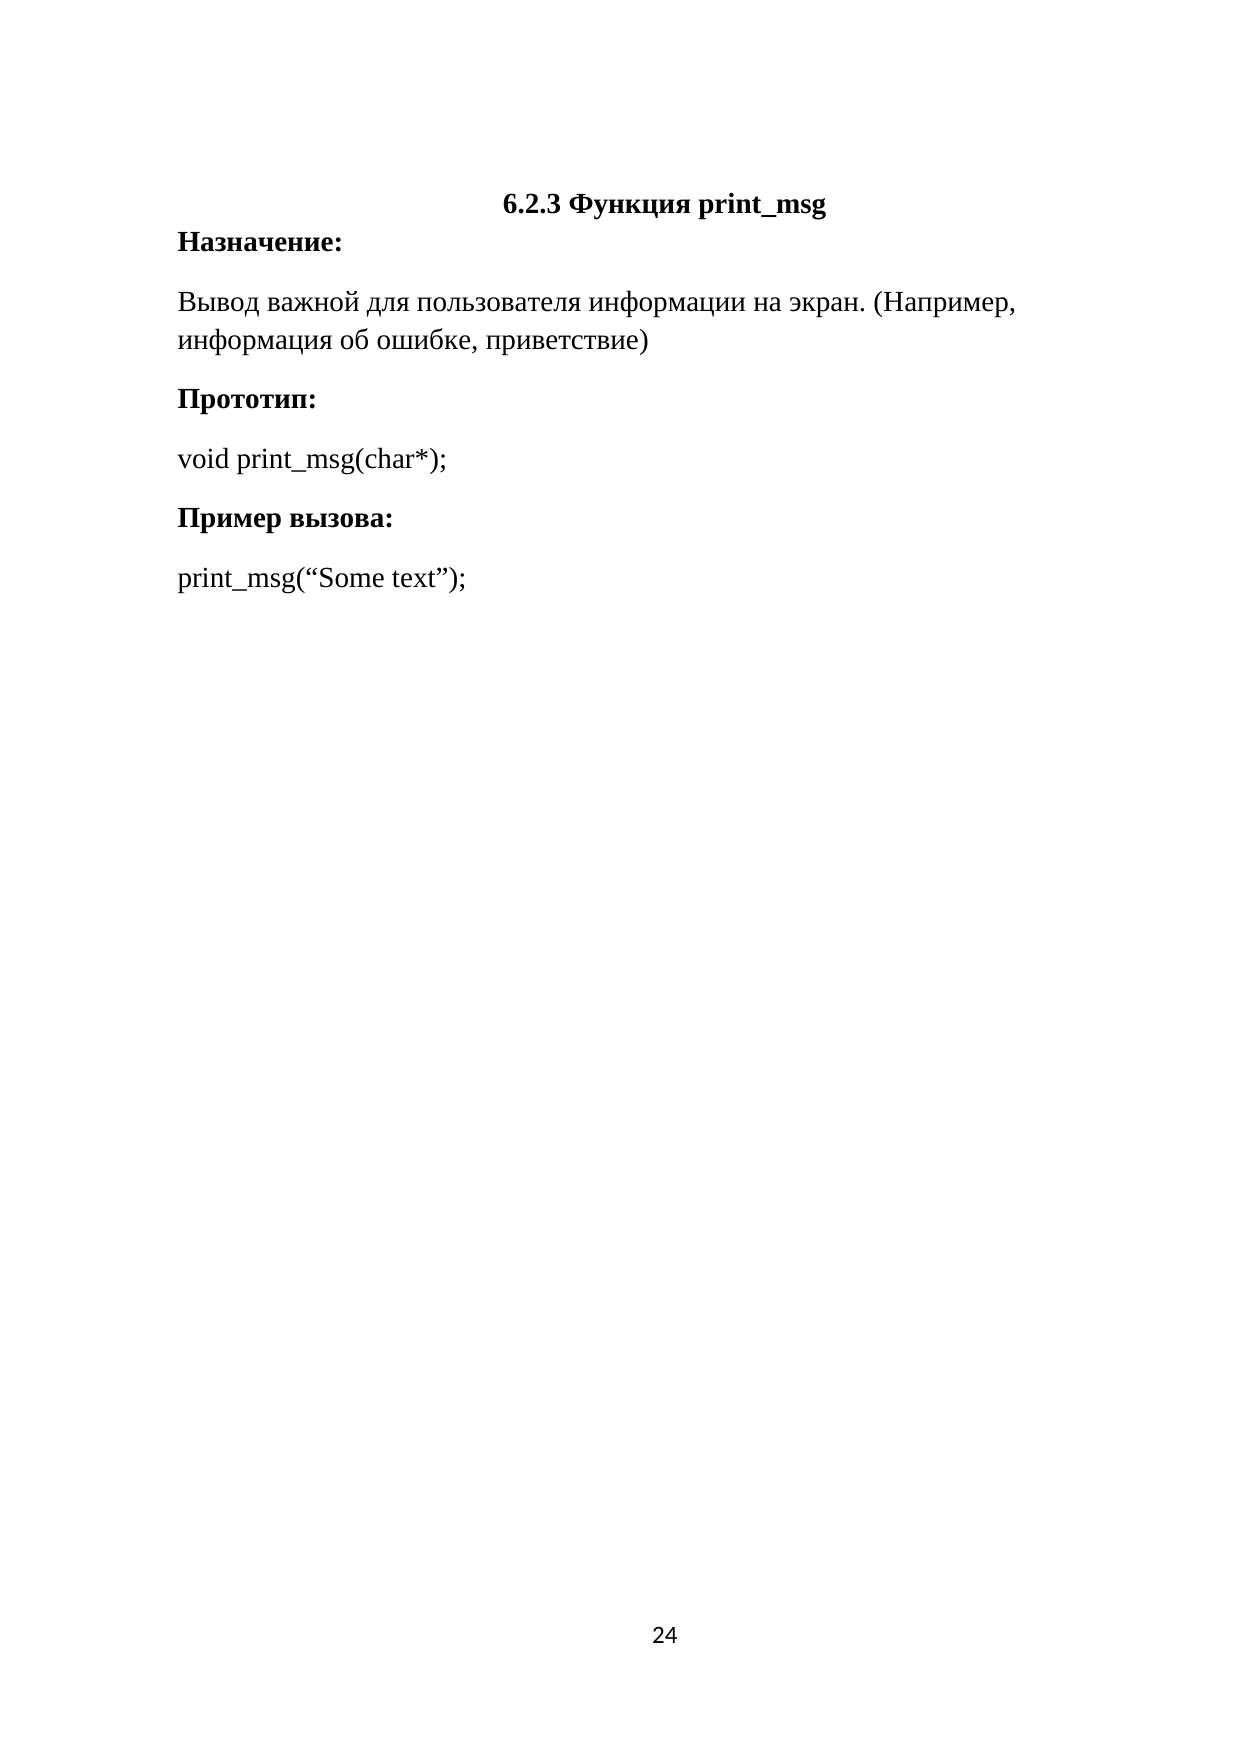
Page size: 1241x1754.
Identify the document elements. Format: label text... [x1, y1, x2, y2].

text print_msg(“Some text”); [177, 560, 1152, 593]
text Пример вызова: [177, 500, 1152, 534]
text Прототип: [177, 382, 1152, 415]
subtitle 6.2.3 Функция print_msg [177, 186, 1152, 219]
text void print_msg(char*); [177, 441, 1152, 474]
text Вывод важной для пользователя информации на экран. (Например, информация об ошибке, приветствие) [177, 284, 1152, 356]
text Назначение: [177, 224, 1152, 258]
